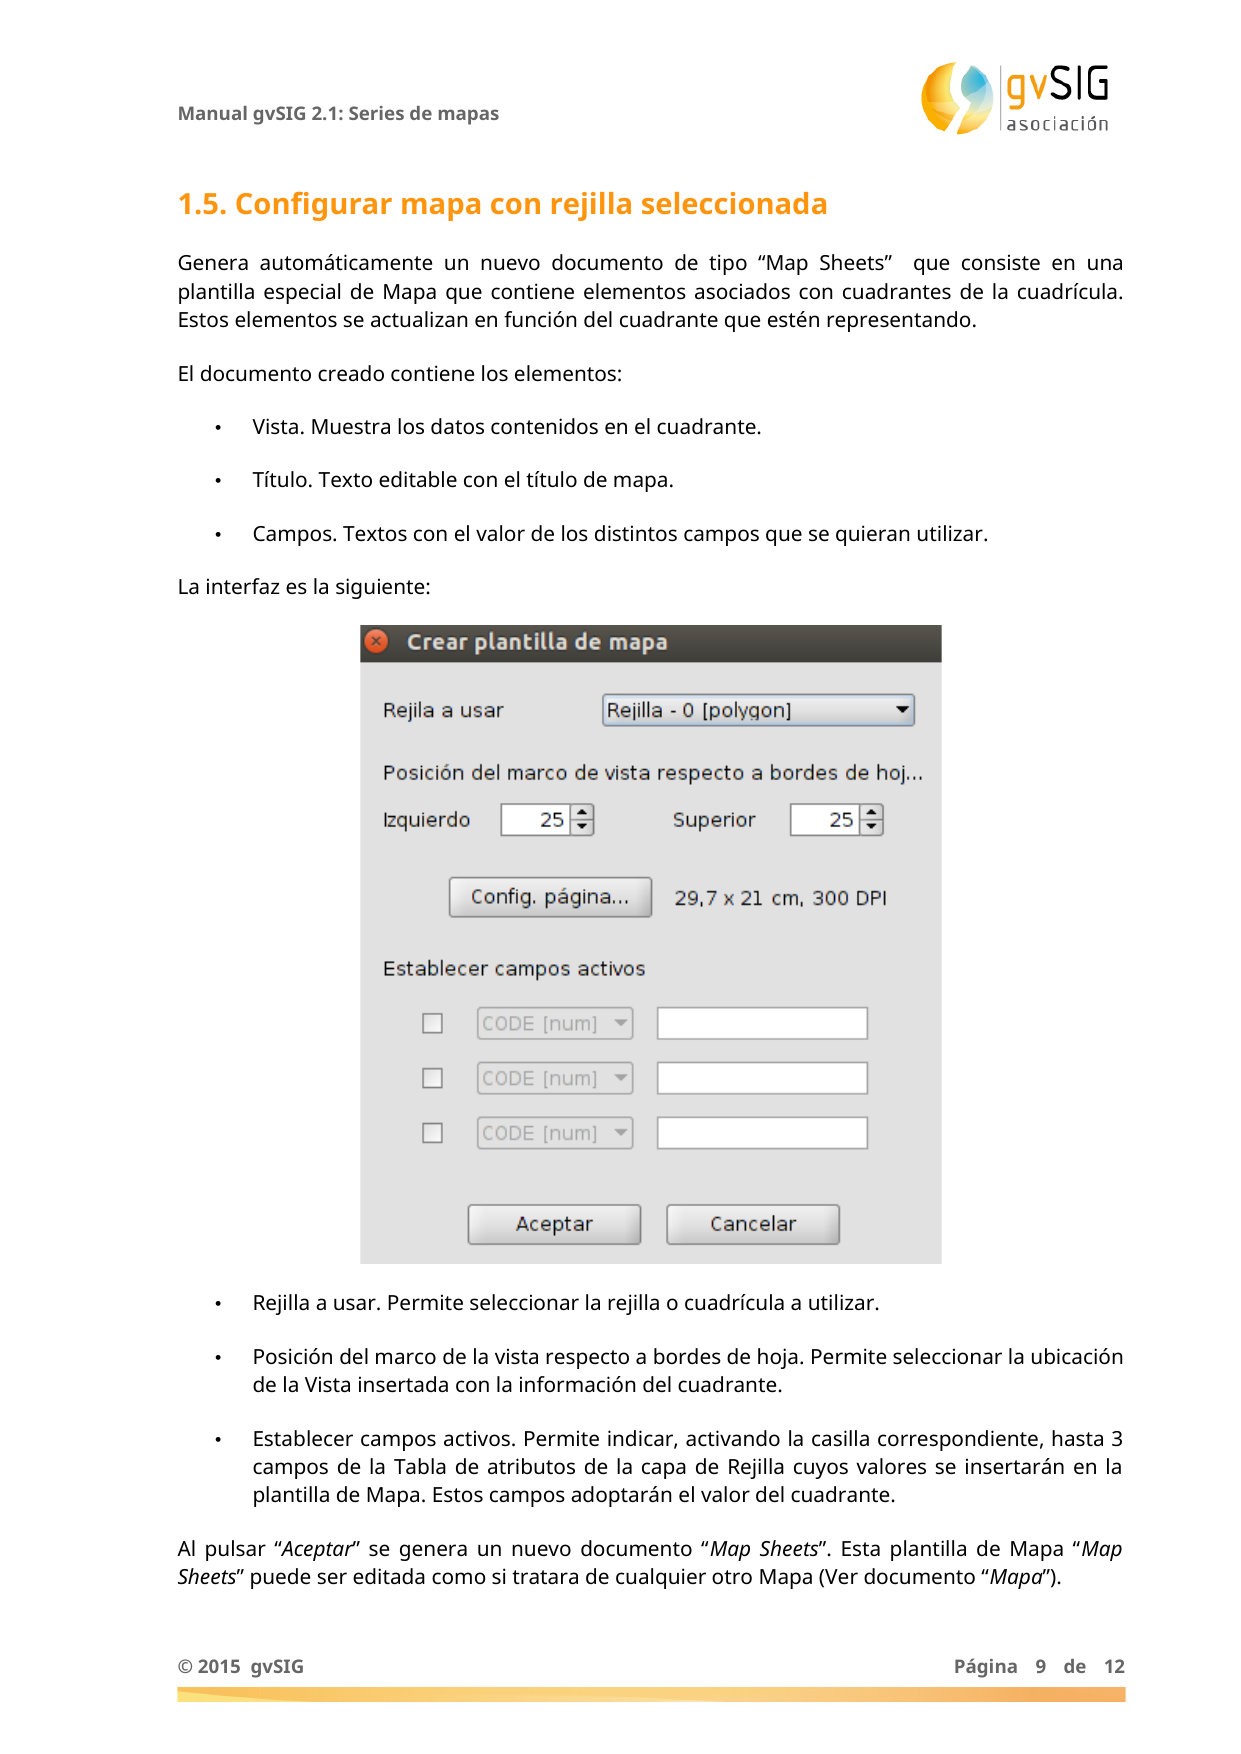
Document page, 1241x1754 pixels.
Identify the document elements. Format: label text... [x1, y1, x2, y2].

picture [177, 1687, 1126, 1702]
picture [360, 625, 942, 1264]
list Campos. Textos con el valor de los distintos campos que se quieran utilizar. [215, 519, 1125, 547]
list Título. Texto editable con el título de mapa. [215, 466, 1125, 494]
list Rejilla a usar. Permite seleccionar la rejilla o cuadrícula a utilizar. [215, 1288, 1125, 1317]
picture [902, 47, 1122, 148]
text Al pulsar “Aceptar” se genera un nuevo documento “Map Sheets”. Esta plantilla de Mapa “Map Sheets” puede ser editada como si tratara de cualquier otro Mapa (Ver documento “Mapa”). [177, 1534, 1125, 1591]
list Establecer campos activos. Permite indicar, activando la casilla correspondiente, hasta 3 campos de la Tabla de atributos de la capa de Rejilla cuyos valores se insertarán en la plantilla de Mapa. Estos campos adoptarán el valor del cuadrante. [215, 1424, 1125, 1509]
text La interfaz es la siguiente: [177, 572, 1125, 601]
subtitle 1.5. Configurar mapa con rejilla seleccionada [177, 184, 1125, 223]
list Posición del marco de la vista respecto a bordes de hoja. Permite seleccionar la ubicación de la Vista insertada con la información del cuadrante. [215, 1342, 1125, 1399]
text El documento creado contiene los elementos: [177, 359, 1125, 387]
text Genera automáticamente un nuevo documento de tipo “Map Sheets” que consiste en una plantilla especial de Mapa que contiene elementos asociados con cuadrantes de la cuadrícula. Estos elementos se actualizan en función del cuadrante que estén representando. [177, 248, 1125, 334]
list Vista. Muestra los datos contenidos en el cuadrante. [215, 412, 1125, 441]
